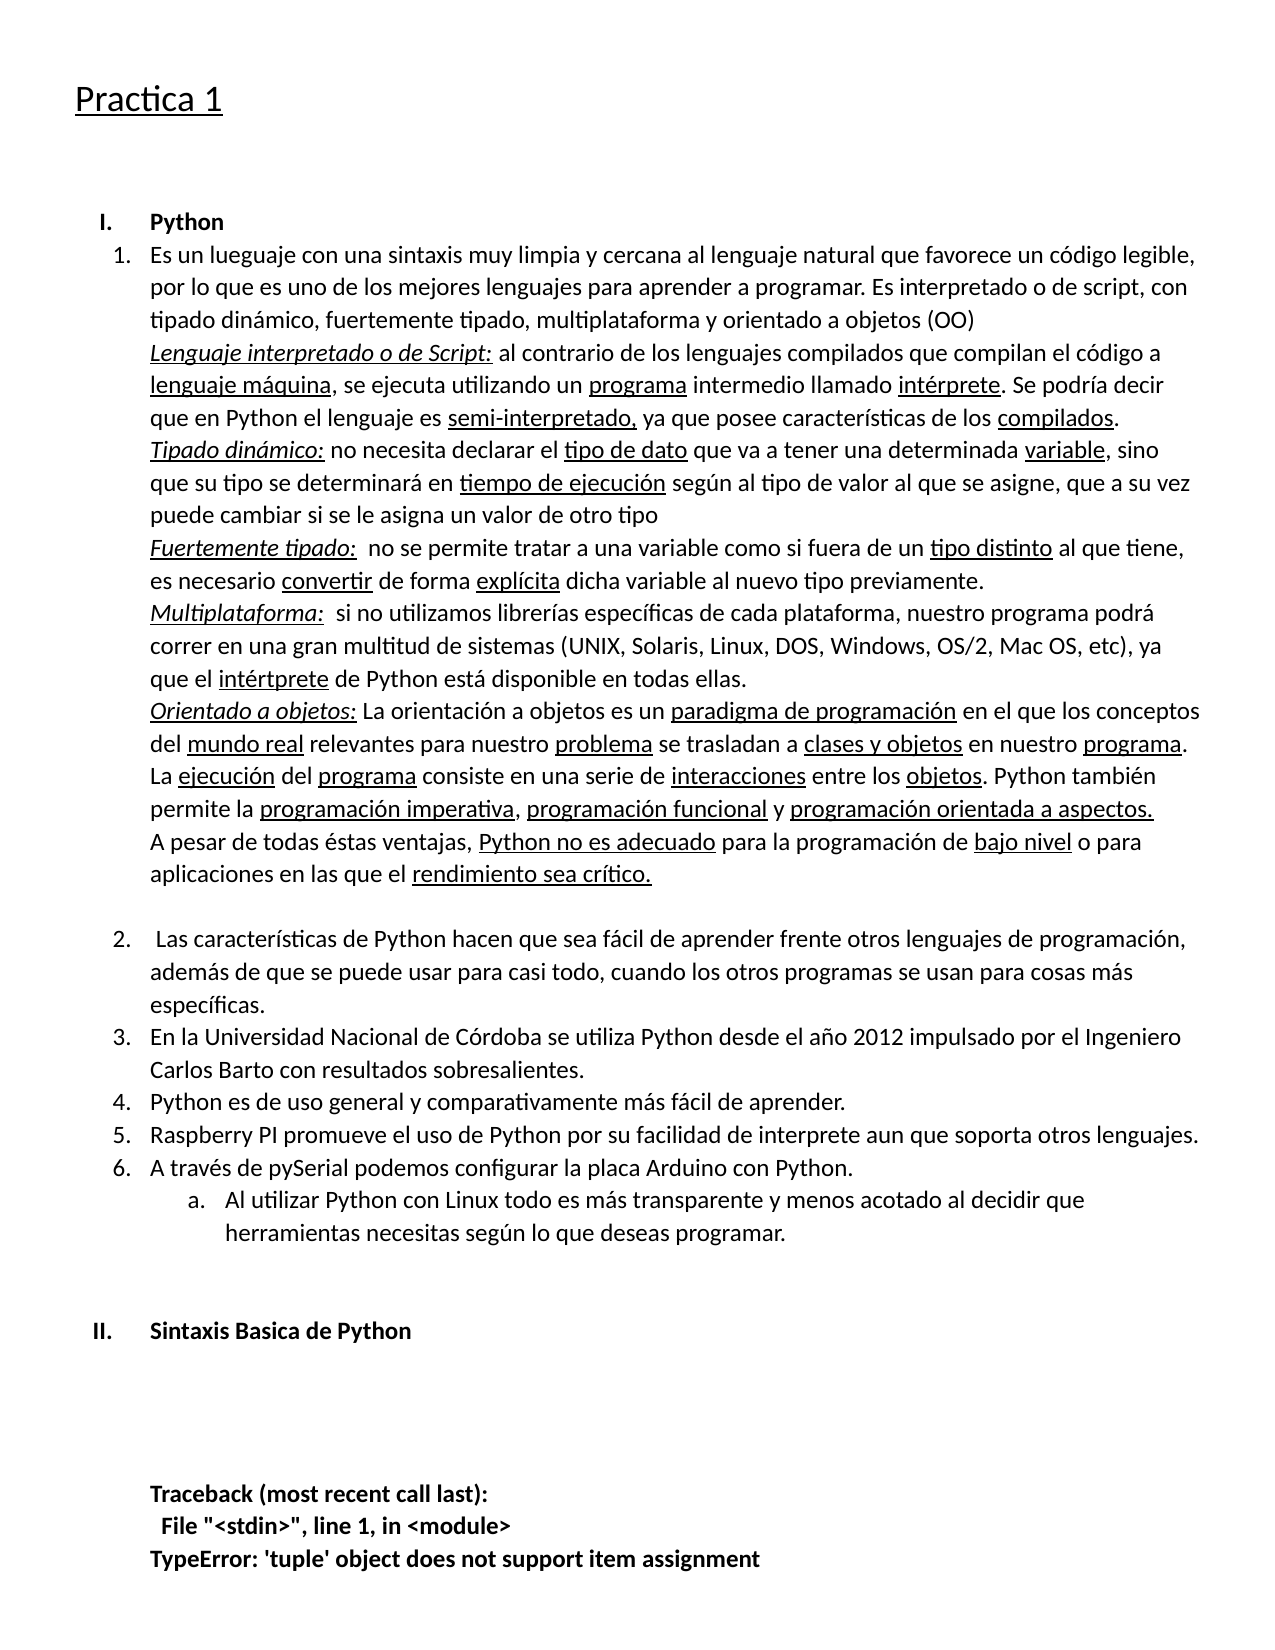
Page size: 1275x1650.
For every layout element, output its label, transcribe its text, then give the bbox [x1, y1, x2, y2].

list Orientado a objetos: La orientación a objetos es un paradigma de programación en el que los conceptos del mundo real relevantes para nuestro problema se trasladan a clases y objetos en nuestro programa. La ejecución del programa consiste en una serie de interacciones entre los objetos. Python también permite la programación imperativa, programación funcional y programación orientada a aspectos. [112, 695, 1200, 824]
list A pesar de todas éstas ventajas, Python no es adecuado para la programación de bajo nivel o para aplicaciones en las que el rendimiento sea crítico. [112, 826, 1200, 889]
list A través de pySerial podemos configurar la placa Arduino con Python. [112, 1152, 1200, 1182]
list Traceback (most recent call last): [150, 1478, 1200, 1508]
list Python es de uso general y comparativamente más fácil de aprender. [112, 1087, 1200, 1117]
list Es un lueguaje con una sintaxis muy limpia y cercana al lenguaje natural que favorece un código legible, por lo que es uno de los mejores lenguajes para aprender a programar. Es interpretado o de script, con tipado dinámico, fuertemente tipado, multiplataforma y orientado a objetos (OO) [112, 239, 1200, 334]
list Las características de Python hacen que sea fácil de aprender frente otros lenguajes de programación, además de que se puede usar para casi todo, cuando los otros programas se usan para cosas más específicas. [112, 923, 1200, 1019]
list En la Universidad Nacional de Córdoba se utiliza Python desde el año 2012 impulsado por el Ingeniero Carlos Barto con resultados sobresalientes. [112, 1021, 1200, 1084]
list File "<stdin>", line 1, in <module> [150, 1510, 1200, 1541]
list Al utilizar Python con Linux todo es más transparente y menos acotado al decidir que herramientas necesitas según lo que deseas programar. [187, 1184, 1200, 1247]
list Raspberry PI promueve el uso de Python por su facilidad de interprete aun que soporta otros lenguajes. [112, 1119, 1200, 1150]
list Tipado dinámico: no necesita declarar el tipo de dato que va a tener una determinada variable, sino que su tipo se determinará en tiempo de ejecución según al tipo de valor al que se asigne, que a su vez puede cambiar si se le asigna un valor de otro tipo [112, 434, 1200, 530]
list Multiplataforma: si no utilizamos librerías específicas de cada plataforma, nuestro programa podrá correr en una gran multitud de sistemas (UNIX, Solaris, Linux, DOS, Windows, OS/2, Mac OS, etc), ya que el intértprete de Python está disponible en todas ellas. [112, 597, 1200, 693]
list Sintaxis Basica de Python [112, 1315, 1200, 1345]
list Fuertemente tipado: no se permite tratar a una variable como si fuera de un tipo distinto al que tiene, es necesario convertir de forma explícita dicha variable al nuevo tipo previamente. [112, 532, 1200, 595]
list Python [112, 206, 1200, 237]
list Lenguaje interpretado o de Script: al contrario de los lenguajes compilados que compilan el código a lenguaje máquina, se ejecuta utilizando un programa intermedio llamado intérprete. Se podría decir que en Python el lenguaje es semi-interpretado, ya que posee características de los compilados. [112, 337, 1200, 432]
list TypeError: 'tuple' object does not support item assignment [150, 1543, 1200, 1573]
text Practica 1 [75, 75, 1200, 121]
